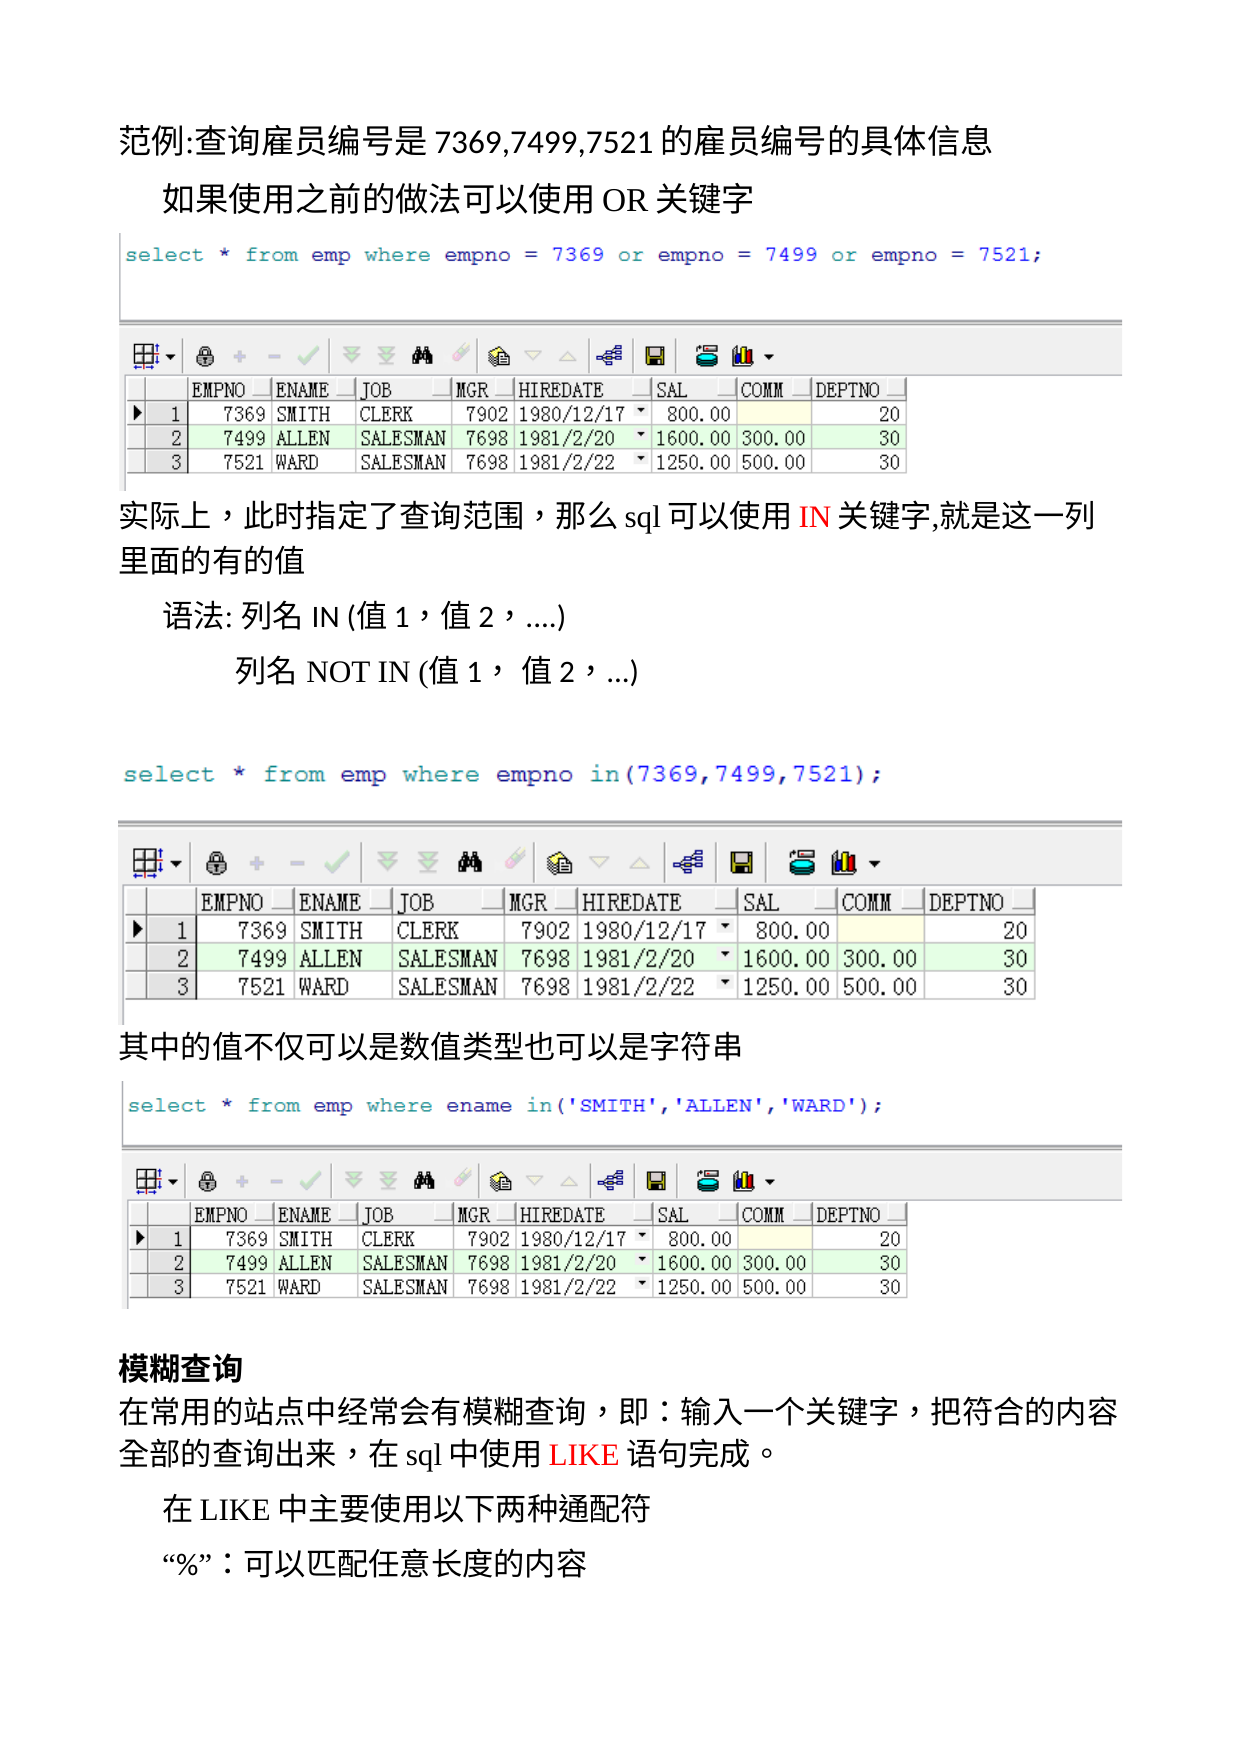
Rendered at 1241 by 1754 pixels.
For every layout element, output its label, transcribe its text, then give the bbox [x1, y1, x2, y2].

text 实际上，此时指定了查询范围，那么sql可以使用IN关键字,就是这一列里面的有的值 [118, 491, 1122, 582]
text 范例:查询雇员编号是7369,7499,7521的雇员编号的具体信息 [118, 118, 1122, 163]
text 列名 NOT IN (值1， 值2，...) [162, 649, 1122, 692]
picture [118, 752, 1123, 1025]
text 如果使用之前的做法可以使用OR关键字 [162, 176, 1122, 221]
picture [118, 1081, 1123, 1309]
text 语法: 列名 IN (值1，值2，....) [162, 594, 1122, 637]
text 在常用的站点中经常会有模糊查询，即：输入一个关键字，把符合的内容全部的查询出来，在sql中使用LIKE语句完成。 [118, 1389, 1122, 1475]
text “%”：可以匹配任意长度的内容 [162, 1542, 1122, 1585]
picture [118, 233, 1123, 491]
text 其中的值不仅可以是数值类型也可以是字符串 [118, 1025, 1122, 1067]
text 模糊查询 [118, 1344, 1122, 1389]
text 在LIKE中主要使用以下两种通配符 [162, 1487, 1122, 1530]
